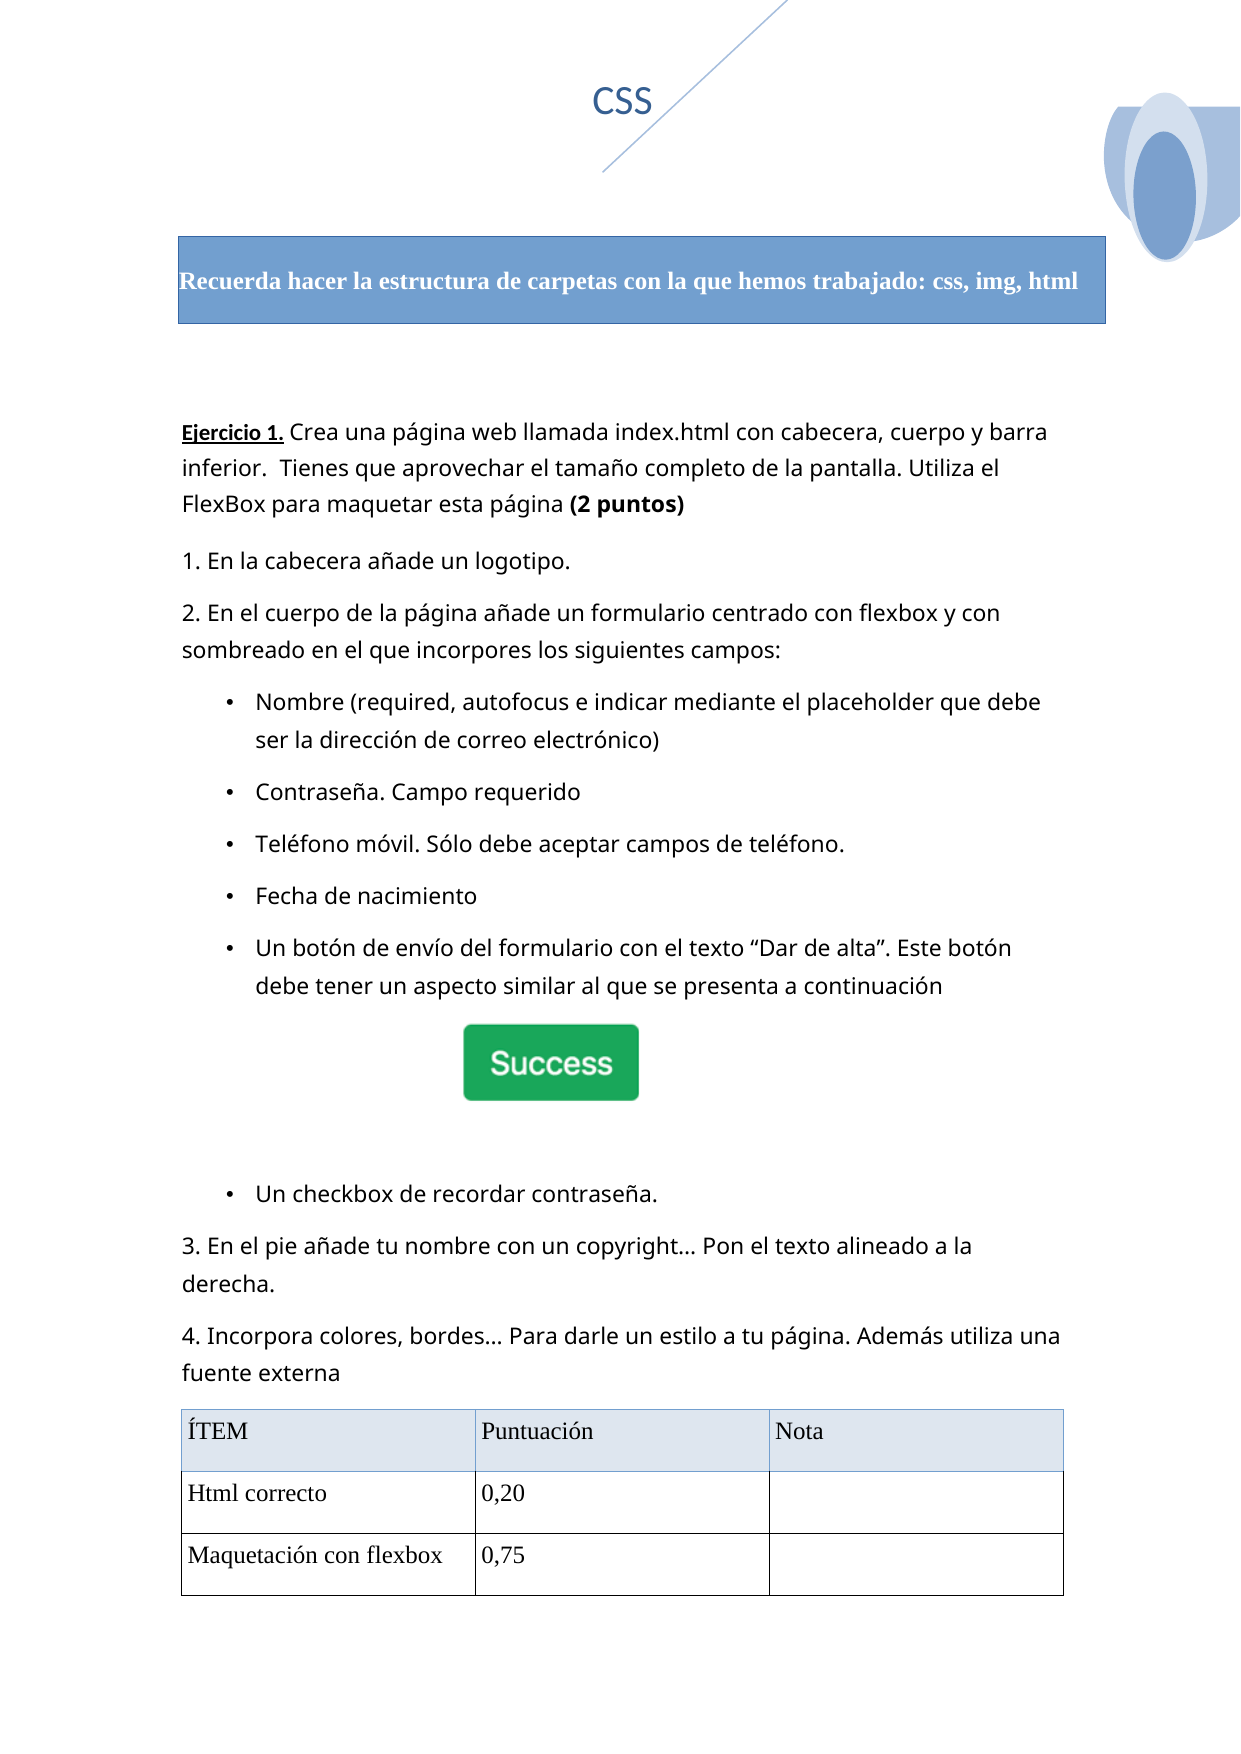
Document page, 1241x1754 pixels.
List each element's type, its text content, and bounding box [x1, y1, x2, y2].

list Teléfono móvil. Sólo debe aceptar campos de teléfono. [226, 828, 1063, 859]
list Un checkbox de recordar contraseña. [226, 1178, 1063, 1209]
table_header ÍTEM [182, 1410, 475, 1471]
table_cell 0,20 [476, 1472, 769, 1533]
text 2. En el cuerpo de la página añade un formulario centrado con flexbox y con sombreado en el que incorpores los siguientes campos: [182, 597, 1063, 665]
text 1. En la cabecera añade un logotipo. [182, 544, 1063, 576]
list Un botón de envío del formulario con el texto “Dar de alta”. Este botón debe tener un aspecto similar al que se presenta a continuación [226, 932, 1063, 1001]
list Nombre (required, autofocus e indicar mediante el placeholder que debe ser la dirección de correo electrónico) [226, 686, 1063, 755]
table_header Nota [770, 1410, 1063, 1471]
table_cell Html correcto [182, 1472, 475, 1533]
table_cell [770, 1534, 1063, 1595]
table_header Puntuación [476, 1410, 769, 1471]
text Ejercicio 1. Crea una página web llamada index.html con cabecera, cuerpo y barra inferior. Tienes que aprovechar el tamaño completo de la pantalla. Utiliza el FlexBox para maquetar esta página (2 puntos) [182, 416, 1063, 519]
table_cell 0,75 [476, 1534, 769, 1595]
text 3. En el pie añade tu nombre con un copyright… Pon el texto alineado a la derecha. [182, 1230, 1063, 1299]
text 4. Incorpora colores, bordes… Para darle un estilo a tu página. Además utiliza una fuente externa [182, 1319, 1063, 1388]
table_cell [770, 1472, 1063, 1533]
list Contraseña. Campo requerido [226, 776, 1063, 807]
picture [461, 1008, 640, 1111]
table_cell Maquetación con flexbox [182, 1534, 475, 1595]
list Fecha de nacimiento [226, 880, 1063, 911]
